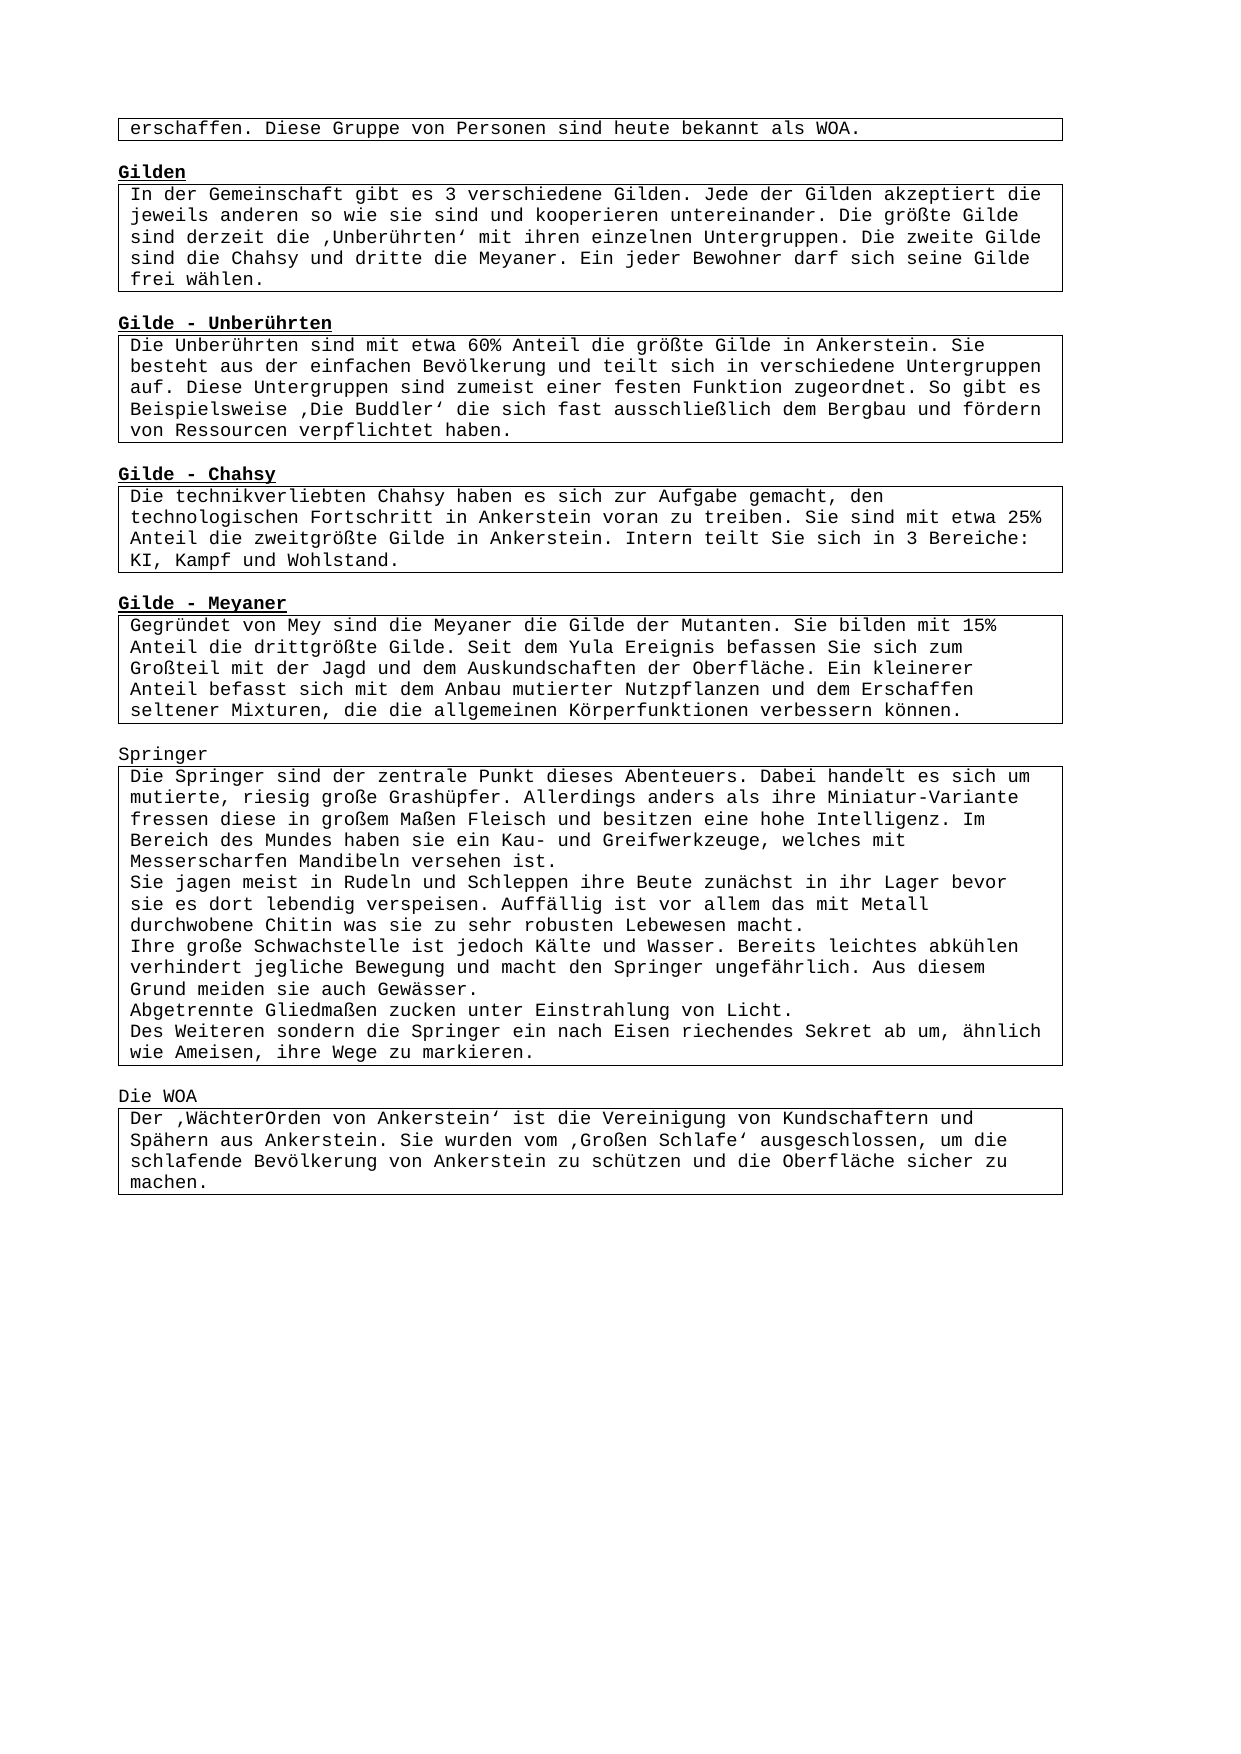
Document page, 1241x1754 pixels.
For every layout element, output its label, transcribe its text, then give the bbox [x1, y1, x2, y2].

text Gilden [118, 163, 1122, 184]
text Gilde - Unberührten [118, 313, 1122, 335]
table_header In der Gemeinschaft gibt es 3 verschiedene Gilden. Jede der Gilden akzeptiert die jeweils anderen so wie sie sind und kooperieren untereinander. Die größte Gilde sind derzeit die ‚Unberührten‘ mit ihren einzelnen Untergruppen. Die zweite Gilde sind die Chahsy und dritte die Meyaner. Ein jeder Bewohner darf sich seine Gilde frei wählen. [119, 185, 1062, 291]
table_header Die technikverliebten Chahsy haben es sich zur Aufgabe gemacht, den technologischen Fortschritt in Ankerstein voran zu treiben. Sie sind mit etwa 25% Anteil die zweitgrößte Gilde in Ankerstein. Intern teilt Sie sich in 3 Bereiche: KI, Kampf und Wohlstand. [119, 487, 1062, 572]
table_header Die Springer sind der zentrale Punkt dieses Abenteuers. Dabei handelt es sich um mutierte, riesig große Grashüpfer. Allerdings anders als ihre Miniatur-Variante fressen diese in großem Maßen Fleisch und besitzen eine hohe Intelligenz. Im Bereich des Mundes haben sie ein Kau- und Greifwerkzeuge, welches mit Messerscharfen Mandibeln versehen ist. Sie jagen meist in Rudeln und Schleppen ihre Beute zunächst in ihr Lager bevor sie es dort lebendig verspeisen. Auffällig ist vor allem das mit Metall durchwobene Chitin was sie zu sehr robusten Lebewesen macht. Ihre große Schwachstelle ist jedoch Kälte und Wasser. Bereits leichtes abkühlen verhindert jegliche Bewegung und macht den Springer ungefährlich. Aus diesem Grund meiden sie auch Gewässer. Abgetrennte Gliedmaßen zucken unter Einstrahlung von Licht. Des Weiteren sondern die Springer ein nach Eisen riechendes Sekret ab um, ähnlich wie Ameisen, ihre Wege zu markieren. [119, 767, 1062, 1064]
text Gilde - Meyaner [118, 594, 1122, 615]
table_header erschaffen. Diese Gruppe von Personen sind heute bekannt als WOA. [119, 119, 1062, 140]
table_header Gegründet von Mey sind die Meyaner die Gilde der Mutanten. Sie bilden mit 15% Anteil die drittgrößte Gilde. Seit dem Yula Ereignis befassen Sie sich zum Großteil mit der Jagd und dem Auskundschaften der Oberfläche. Ein kleinerer Anteil befasst sich mit dem Anbau mutierter Nutzpflanzen und dem Erschaffen seltener Mixturen, die die allgemeinen Körperfunktionen verbessern können. [119, 616, 1062, 722]
table_header Der ‚WächterOrden von Ankerstein‘ ist die Vereinigung von Kundschaftern und Spähern aus Ankerstein. Sie wurden vom ‚Großen Schlafe‘ ausgeschlossen, um die schlafende Bevölkerung von Ankerstein zu schützen und die Oberfläche sicher zu machen. [119, 1109, 1062, 1194]
table_header Die Unberührten sind mit etwa 60% Anteil die größte Gilde in Ankerstein. Sie besteht aus der einfachen Bevölkerung und teilt sich in verschiedene Untergruppen auf. Diese Untergruppen sind zumeist einer festen Funktion zugeordnet. So gibt es Beispielsweise ‚Die Buddler‘ die sich fast ausschließlich dem Bergbau und fördern von Ressourcen verpflichtet haben. [119, 336, 1062, 442]
text Springer [118, 745, 1122, 766]
text Die WOA [118, 1087, 1122, 1108]
text Gilde - Chahsy [118, 464, 1122, 486]
